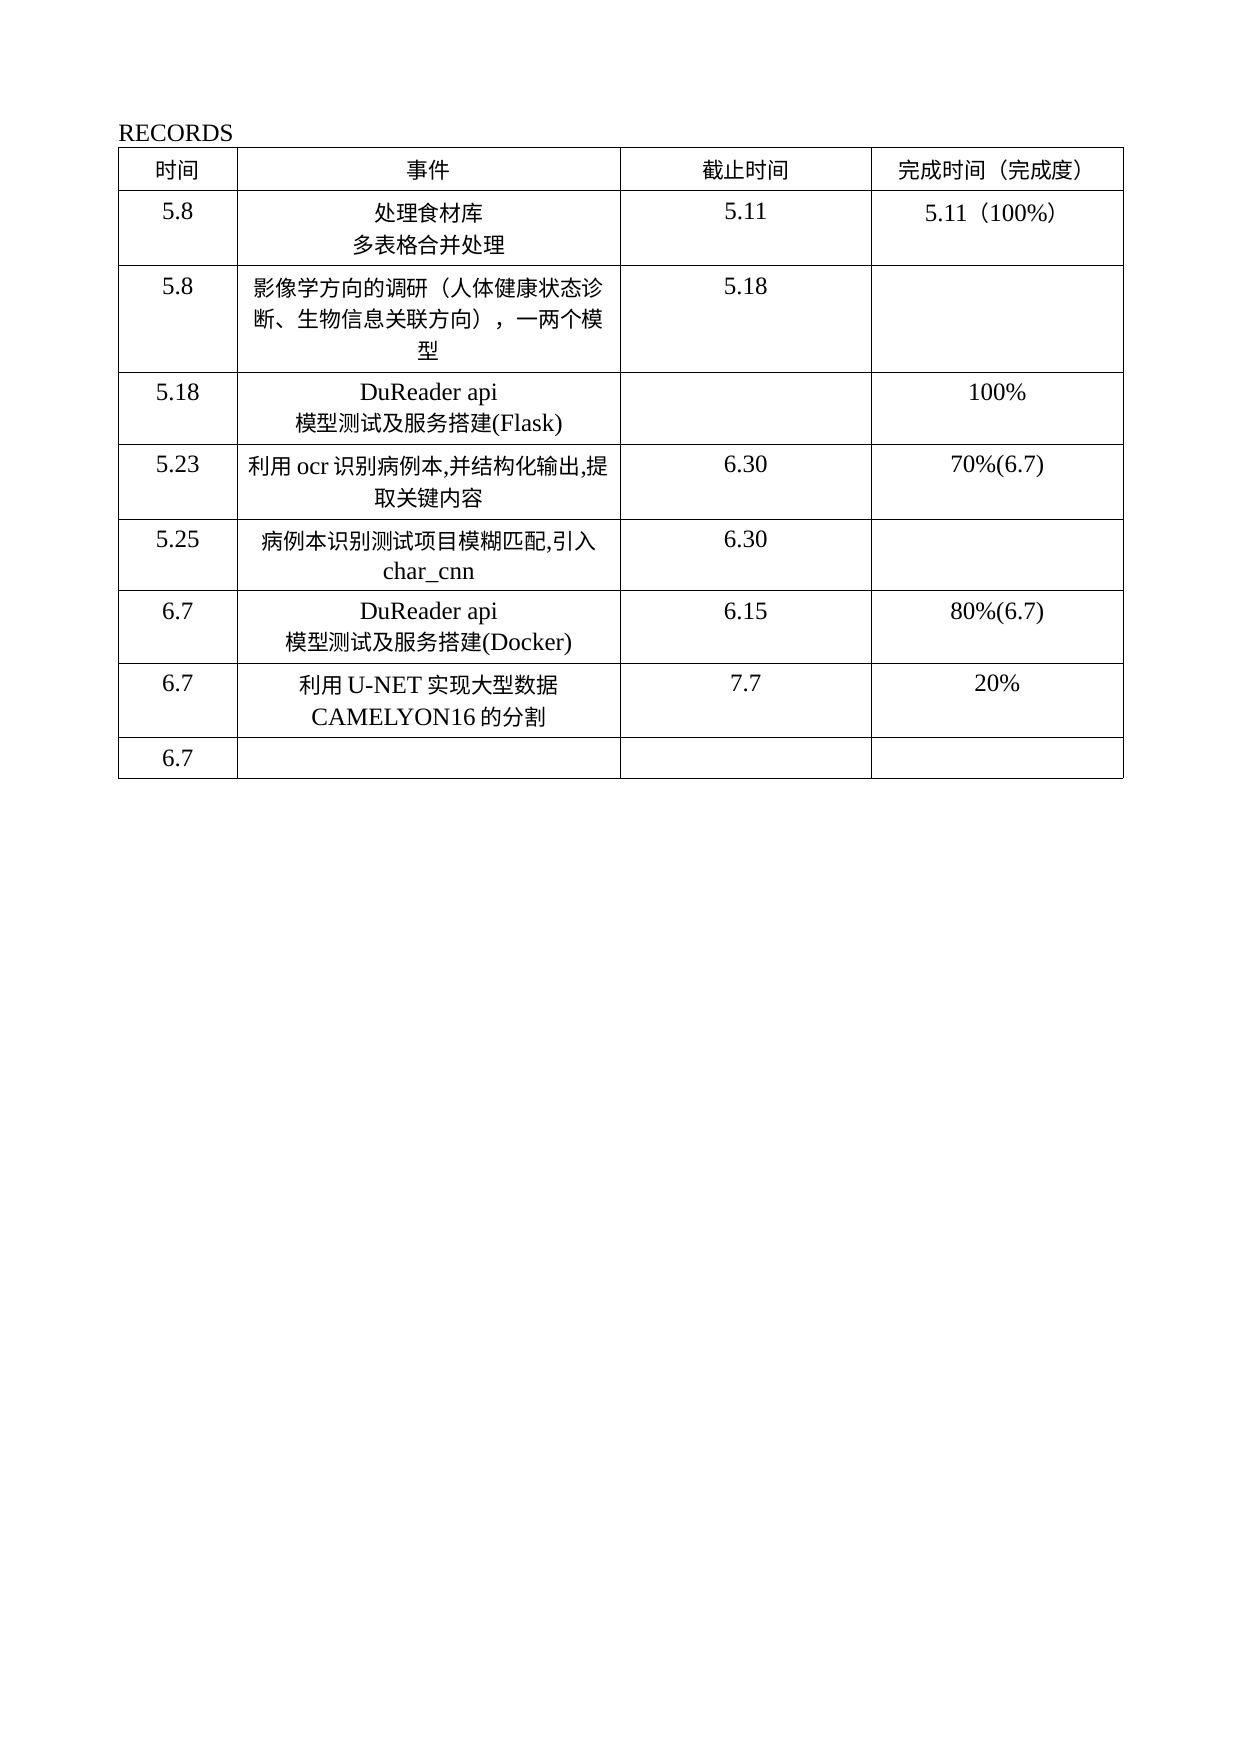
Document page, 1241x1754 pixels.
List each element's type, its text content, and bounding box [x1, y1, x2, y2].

table_cell DuReader api 模型测试及服务搭建(Flask) [238, 373, 620, 443]
table_header 截止时间 [621, 148, 871, 190]
table_cell 病例本识别测试项目模糊匹配,引入char_cnn [238, 520, 620, 590]
table_cell 6.30 [621, 445, 871, 518]
table_cell [872, 520, 1123, 590]
table_cell 70%(6.7) [872, 445, 1123, 518]
table_cell 5.18 [621, 266, 871, 372]
table_cell [872, 738, 1123, 778]
table_header 事件 [238, 148, 620, 190]
text RECORDS [118, 118, 1122, 147]
table_cell 5.23 [119, 445, 237, 518]
table_cell 20% [872, 664, 1123, 737]
table_cell 7.7 [621, 664, 871, 737]
table_cell 5.8 [119, 191, 237, 265]
table_header 完成时间（完成度） [872, 148, 1123, 190]
table_cell 5.11（100%） [872, 191, 1123, 265]
table_cell 利用ocr识别病例本,并结构化输出,提取关键内容 [238, 445, 620, 518]
table_cell [238, 738, 620, 778]
table_cell [621, 738, 871, 778]
table_cell [621, 373, 871, 443]
table_cell [872, 266, 1123, 372]
table_cell 影像学方向的调研（人体健康状态诊断、生物信息关联方向），一两个模型 [238, 266, 620, 372]
table_cell 5.25 [119, 520, 237, 590]
table_cell 6.30 [621, 520, 871, 590]
table_cell 6.7 [119, 591, 237, 662]
table_cell 5.8 [119, 266, 237, 372]
table_cell 处理食材库 多表格合并处理 [238, 191, 620, 265]
table_cell 80%(6.7) [872, 591, 1123, 662]
table_header 时间 [119, 148, 237, 190]
table_cell 5.18 [119, 373, 237, 443]
table_cell 利用U-NET实现大型数据CAMELYON16的分割 [238, 664, 620, 737]
table_cell 6.7 [119, 738, 237, 778]
table_cell 100% [872, 373, 1123, 443]
table_cell 6.7 [119, 664, 237, 737]
table_cell 5.11 [621, 191, 871, 265]
table_cell 6.15 [621, 591, 871, 662]
table_cell DuReader api 模型测试及服务搭建(Docker) [238, 591, 620, 662]
